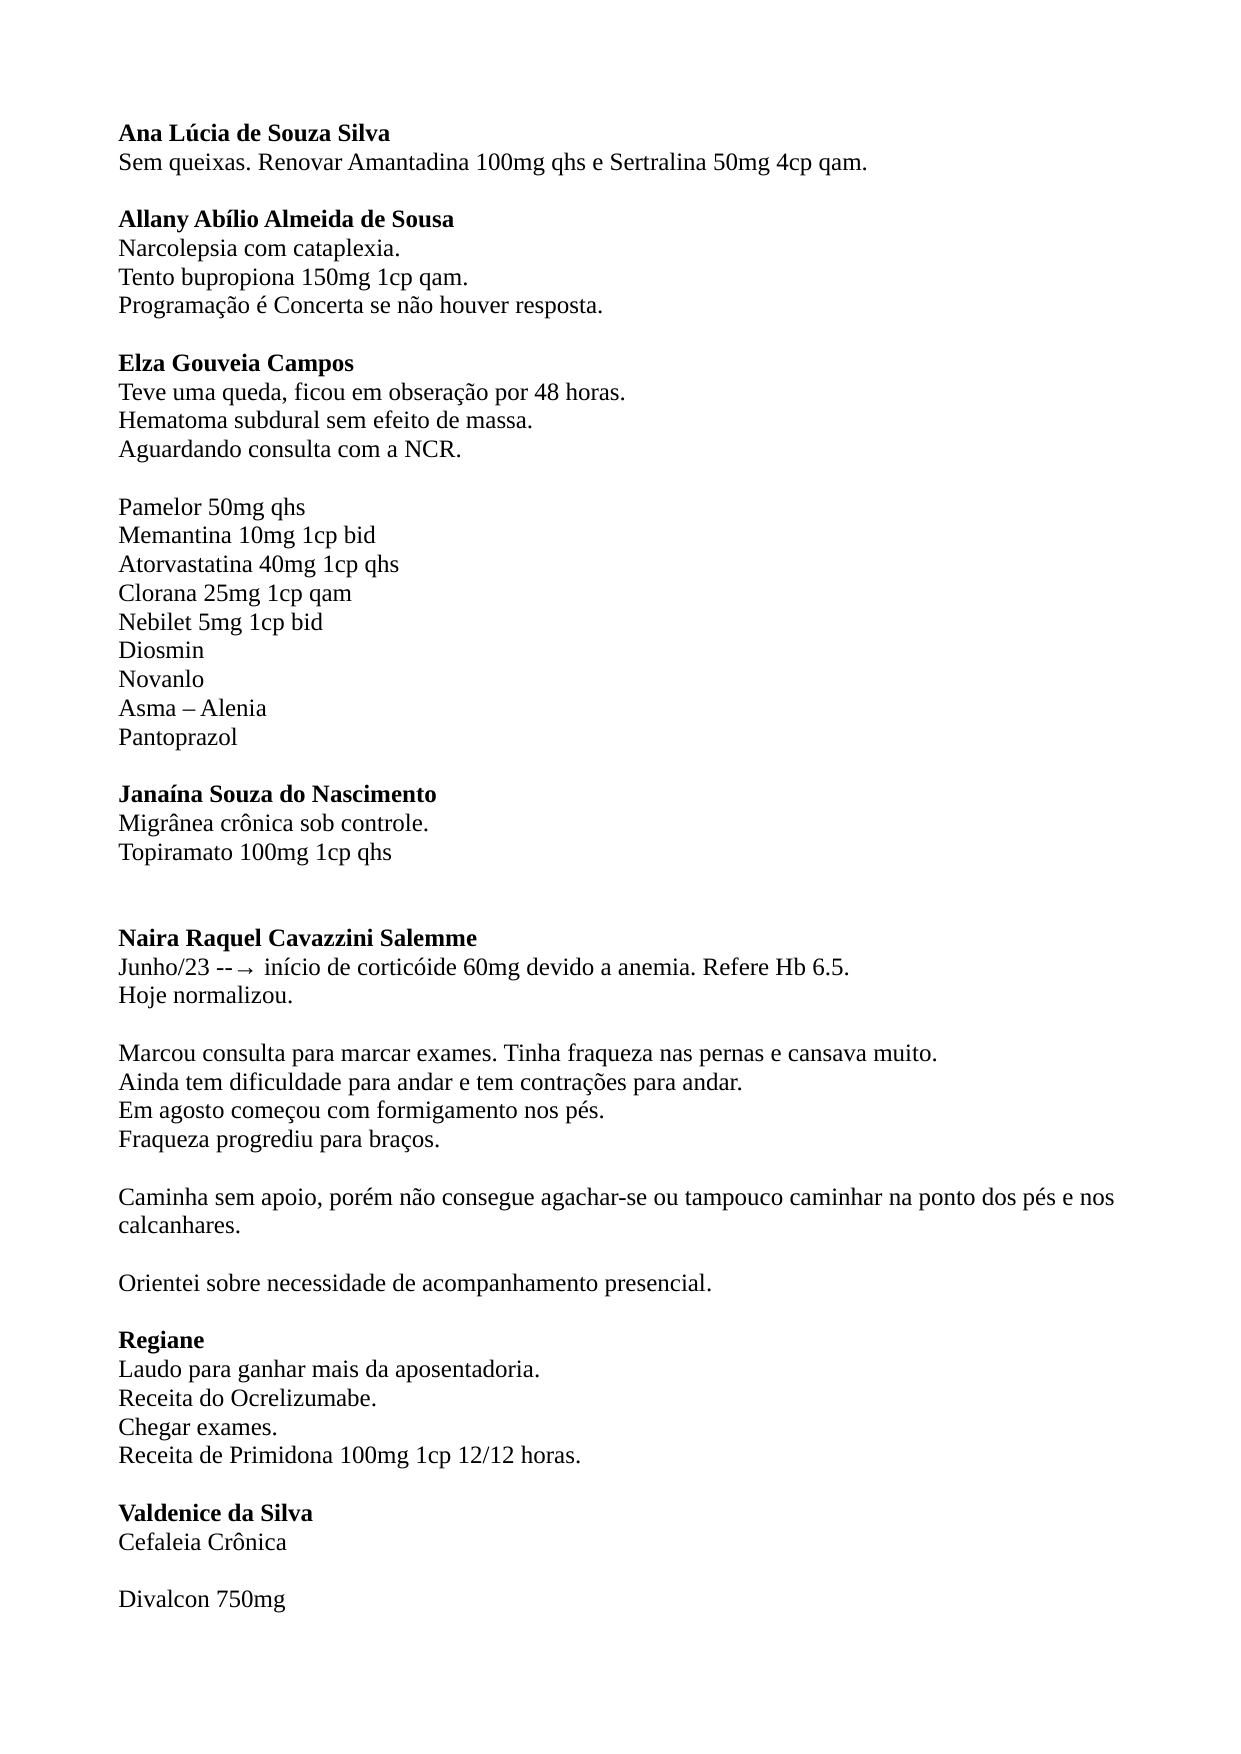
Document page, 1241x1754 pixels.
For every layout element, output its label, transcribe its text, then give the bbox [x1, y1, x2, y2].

text Tento bupropiona 150mg 1cp qam. [118, 262, 1122, 291]
text Migrânea crônica sob controle. [118, 808, 1122, 837]
text Sem queixas. Renovar Amantadina 100mg qhs e Sertralina 50mg 4cp qam. [118, 147, 1122, 176]
text Marcou consulta para marcar exames. Tinha fraqueza nas pernas e cansava muito. [118, 1038, 1122, 1067]
text Valdenice da Silva [118, 1498, 1122, 1527]
text Caminha sem apoio, porém não consegue agachar-se ou tampouco caminhar na ponto dos pés e nos calcanhares. [118, 1182, 1122, 1239]
text Chegar exames. [118, 1412, 1122, 1441]
text Cefaleia Crônica [118, 1527, 1122, 1556]
text Laudo para ganhar mais da aposentadoria. [118, 1354, 1122, 1383]
text Hematoma subdural sem efeito de massa. [118, 406, 1122, 434]
text Aguardando consulta com a NCR. [118, 434, 1122, 463]
text Pamelor 50mg qhs [118, 492, 1122, 521]
text Novanlo [118, 664, 1122, 693]
text Elza Gouveia Campos [118, 348, 1122, 377]
text Fraqueza progrediu para braços. [118, 1124, 1122, 1153]
text Allany Abílio Almeida de Sousa [118, 204, 1122, 233]
text Divalcon 750mg [118, 1584, 1122, 1613]
text Diosmin [118, 636, 1122, 664]
text Junho/23 --→ início de corticóide 60mg devido a anemia. Refere Hb 6.5. [118, 952, 1122, 981]
text Programação é Concerta se não houver resposta. [118, 291, 1122, 319]
text Janaína Souza do Nascimento [118, 779, 1122, 808]
text Naira Raquel Cavazzini Salemme [118, 923, 1122, 952]
text Ana Lúcia de Souza Silva [118, 118, 1122, 147]
text Receita de Primidona 100mg 1cp 12/12 horas. [118, 1441, 1122, 1469]
text Topiramato 100mg 1cp qhs [118, 837, 1122, 866]
text Atorvastatina 40mg 1cp qhs [118, 549, 1122, 578]
text Asma – Alenia [118, 693, 1122, 722]
text Receita do Ocrelizumabe. [118, 1383, 1122, 1412]
text Nebilet 5mg 1cp bid [118, 607, 1122, 636]
text Clorana 25mg 1cp qam [118, 578, 1122, 607]
text Narcolepsia com cataplexia. [118, 233, 1122, 262]
text Pantoprazol [118, 722, 1122, 751]
text Memantina 10mg 1cp bid [118, 521, 1122, 549]
text Orientei sobre necessidade de acompanhamento presencial. [118, 1268, 1122, 1297]
text Em agosto começou com formigamento nos pés. [118, 1096, 1122, 1124]
text Ainda tem dificuldade para andar e tem contrações para andar. [118, 1067, 1122, 1096]
text Regiane [118, 1326, 1122, 1354]
text Hoje normalizou. [118, 981, 1122, 1009]
text Teve uma queda, ficou em obseração por 48 horas. [118, 377, 1122, 406]
